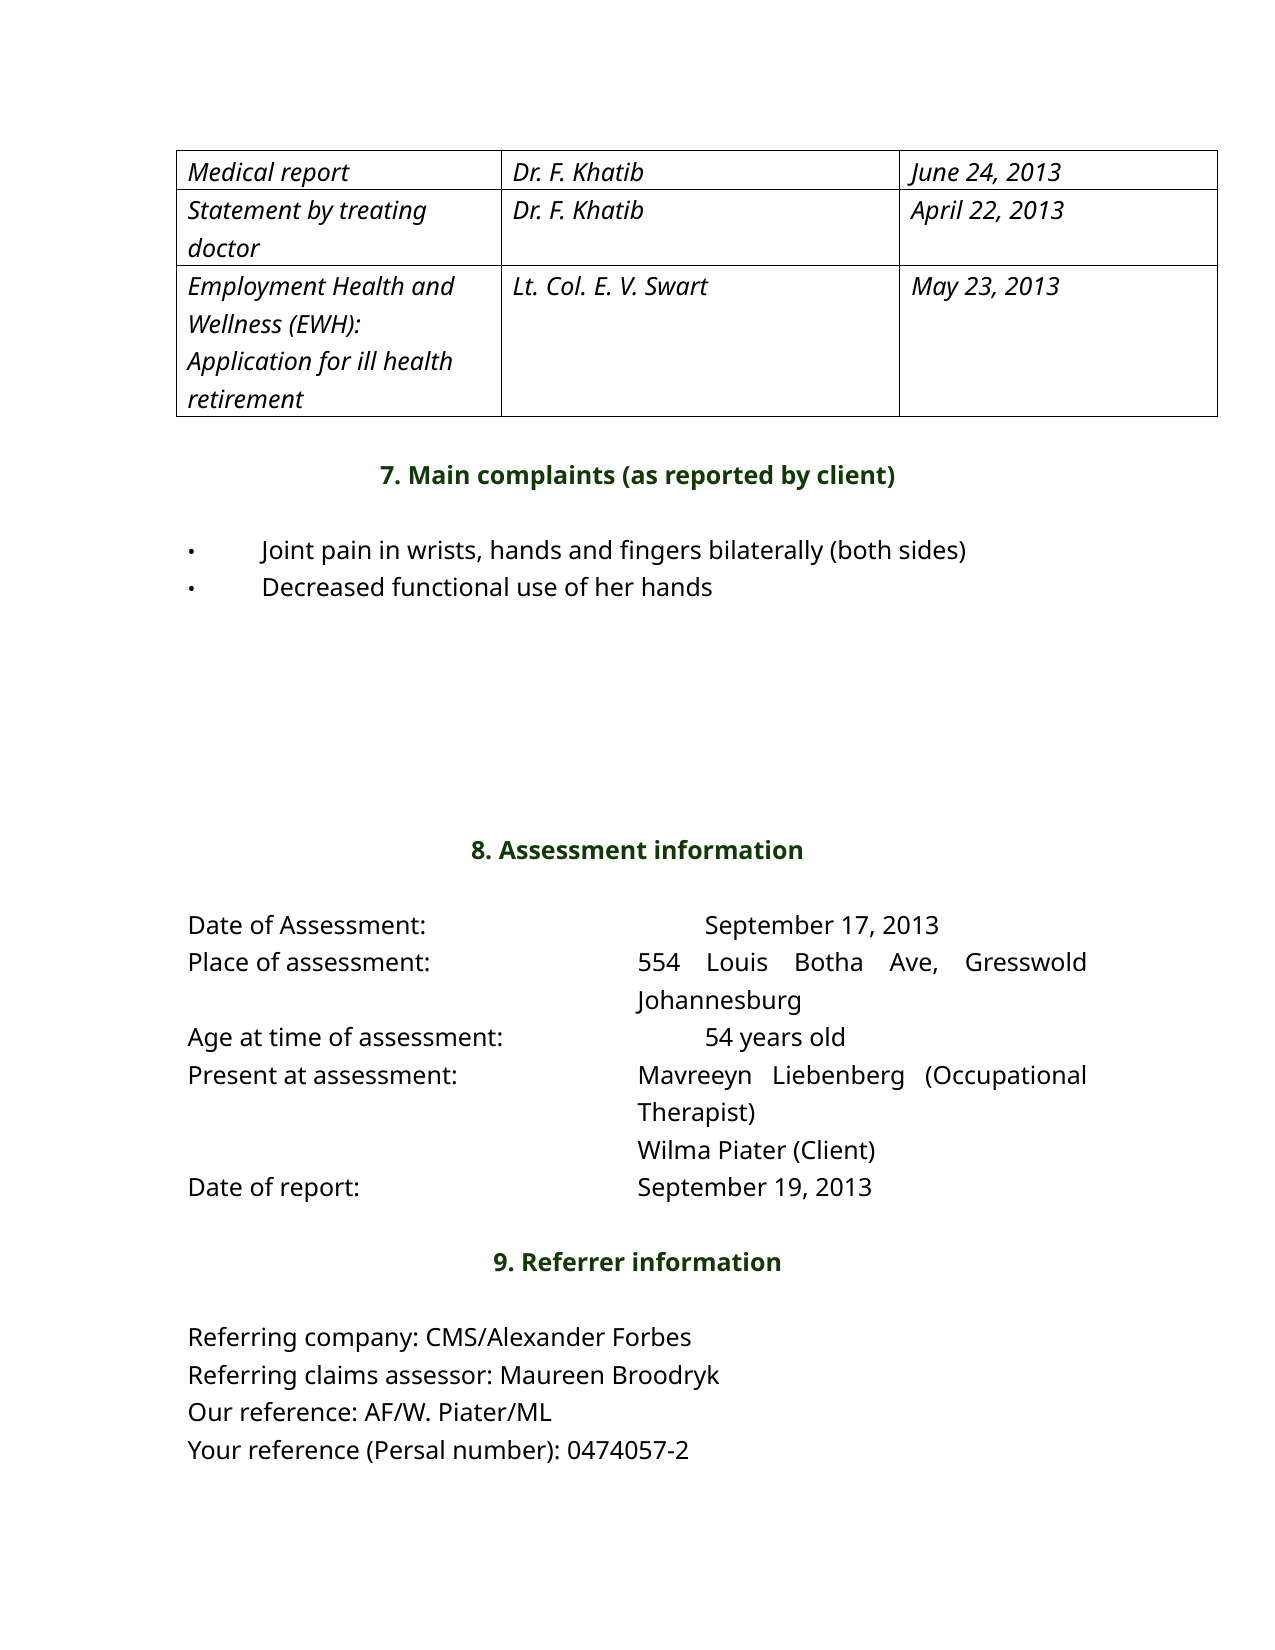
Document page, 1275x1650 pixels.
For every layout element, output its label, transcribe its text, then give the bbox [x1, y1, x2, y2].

text Date of report: September 19, 2013 [187, 1167, 1087, 1204]
table_cell Medical report [177, 151, 501, 188]
table_cell June 24, 2013 [900, 151, 1217, 188]
table_cell Dr. F. Khatib [502, 151, 899, 188]
text Date of Assessment: September 17, 2013 [187, 904, 1087, 942]
text 7. Main complaints (as reported by client) [187, 454, 1087, 492]
text Place of assessment: 554 Louis Botha Ave, Gresswold Johannesburg [187, 942, 1087, 1017]
list Joint pain in wrists, hands and fingers bilaterally (both sides) [187, 529, 1087, 567]
text 8. Assessment information [187, 829, 1087, 867]
text Our reference: AF/W. Piater/ML [187, 1392, 1087, 1429]
text 9. Referrer information [187, 1242, 1087, 1279]
text Referring company: CMS/Alexander Forbes [187, 1317, 1087, 1354]
table_cell Statement by treating doctor [177, 190, 501, 264]
text Your reference (Persal number): 0474057-2 [187, 1429, 1087, 1467]
table_cell April 22, 2013 [900, 190, 1217, 264]
text Referring claims assessor: Maureen Broodryk [187, 1354, 1087, 1392]
text Age at time of assessment: 54 years old [187, 1017, 1087, 1054]
table_cell May 23, 2013 [900, 266, 1217, 416]
table_cell Lt. Col. E. V. Swart [502, 266, 899, 416]
list Decreased functional use of her hands [187, 567, 1087, 604]
text Wilma Piater (Client) [637, 1129, 1087, 1167]
table_cell Dr. F. Khatib [502, 190, 899, 264]
text Present at assessment: Mavreeyn Liebenberg (Occupational Therapist) [187, 1054, 1087, 1129]
table_cell Employment Health and Wellness (EWH): Application for ill health retirement [177, 266, 501, 416]
